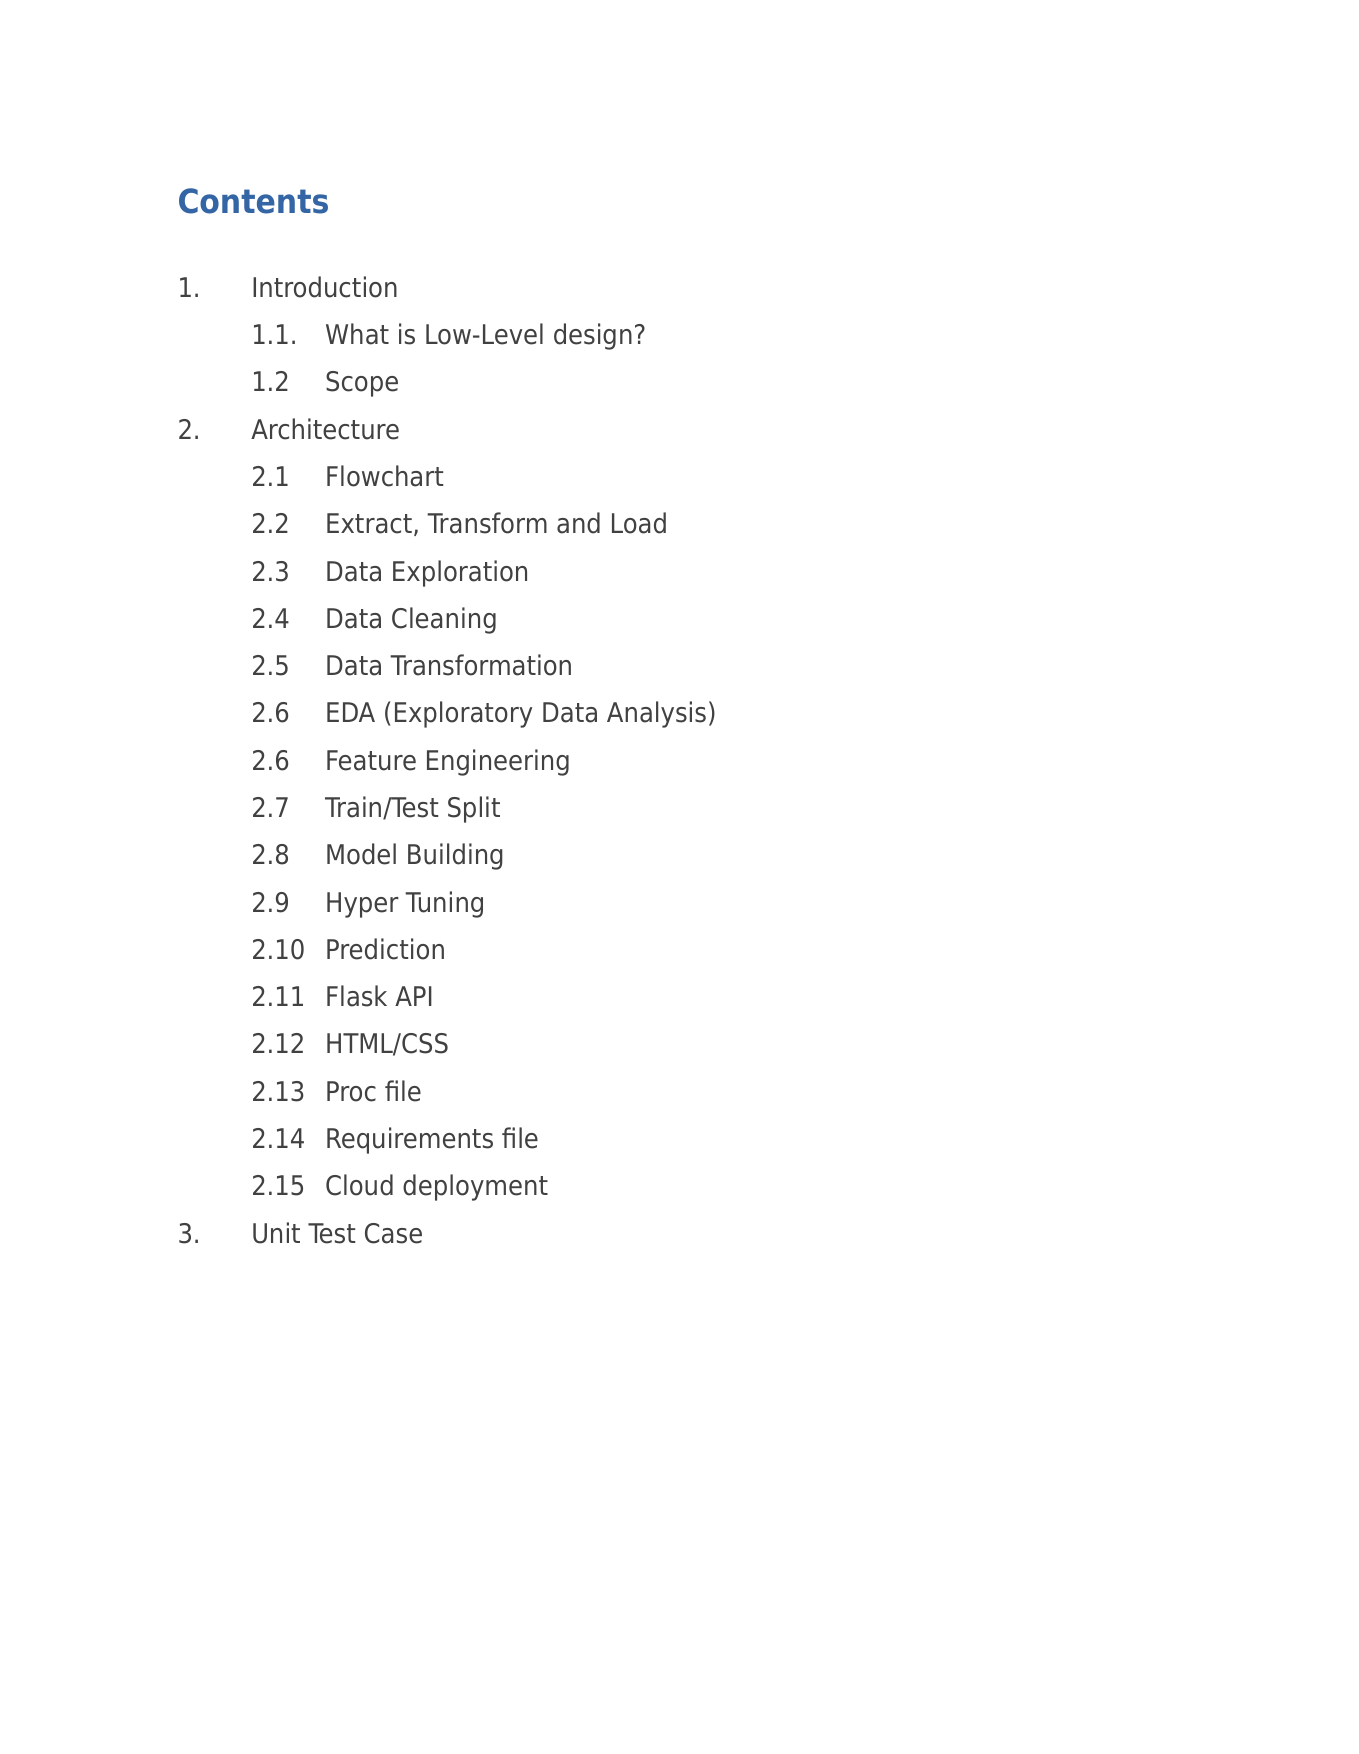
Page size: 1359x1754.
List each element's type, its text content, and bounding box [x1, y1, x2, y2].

text 2.2 Extract, Transform and Load [251, 509, 1181, 540]
text 1.1. What is Low-Level design? [177, 319, 1181, 351]
text 2.15 Cloud deployment [251, 1171, 1181, 1202]
text 2.5 Data Transformation [251, 651, 1181, 682]
text 1.2 Scope [177, 367, 1181, 398]
text 2.1 Flowchart [177, 461, 1181, 493]
text 2. Architecture [177, 414, 1181, 446]
text 2.6 Feature Engineering [251, 745, 1181, 777]
text 2.10 Prediction [251, 934, 1181, 966]
text 3. Unit Test Case [177, 1218, 1181, 1249]
text 1. Introduction [177, 272, 1181, 304]
text 2.13 Proc file [251, 1076, 1181, 1108]
text 2.4 Data Cleaning [251, 603, 1181, 635]
text Contents [177, 183, 1181, 222]
text 2.6 EDA (Exploratory Data Analysis) [251, 698, 1181, 729]
text 2.8 Model Building [251, 840, 1181, 871]
text 2.12 HTML/CSS [251, 1029, 1181, 1060]
text 2.7 Train/Test Split [251, 792, 1181, 824]
text 2.14 Requirements file [251, 1123, 1181, 1155]
text 2.3 Data Exploration [251, 556, 1181, 587]
text 2.9 Hyper Tuning [251, 887, 1181, 918]
text 2.11 Flask API [251, 982, 1181, 1013]
